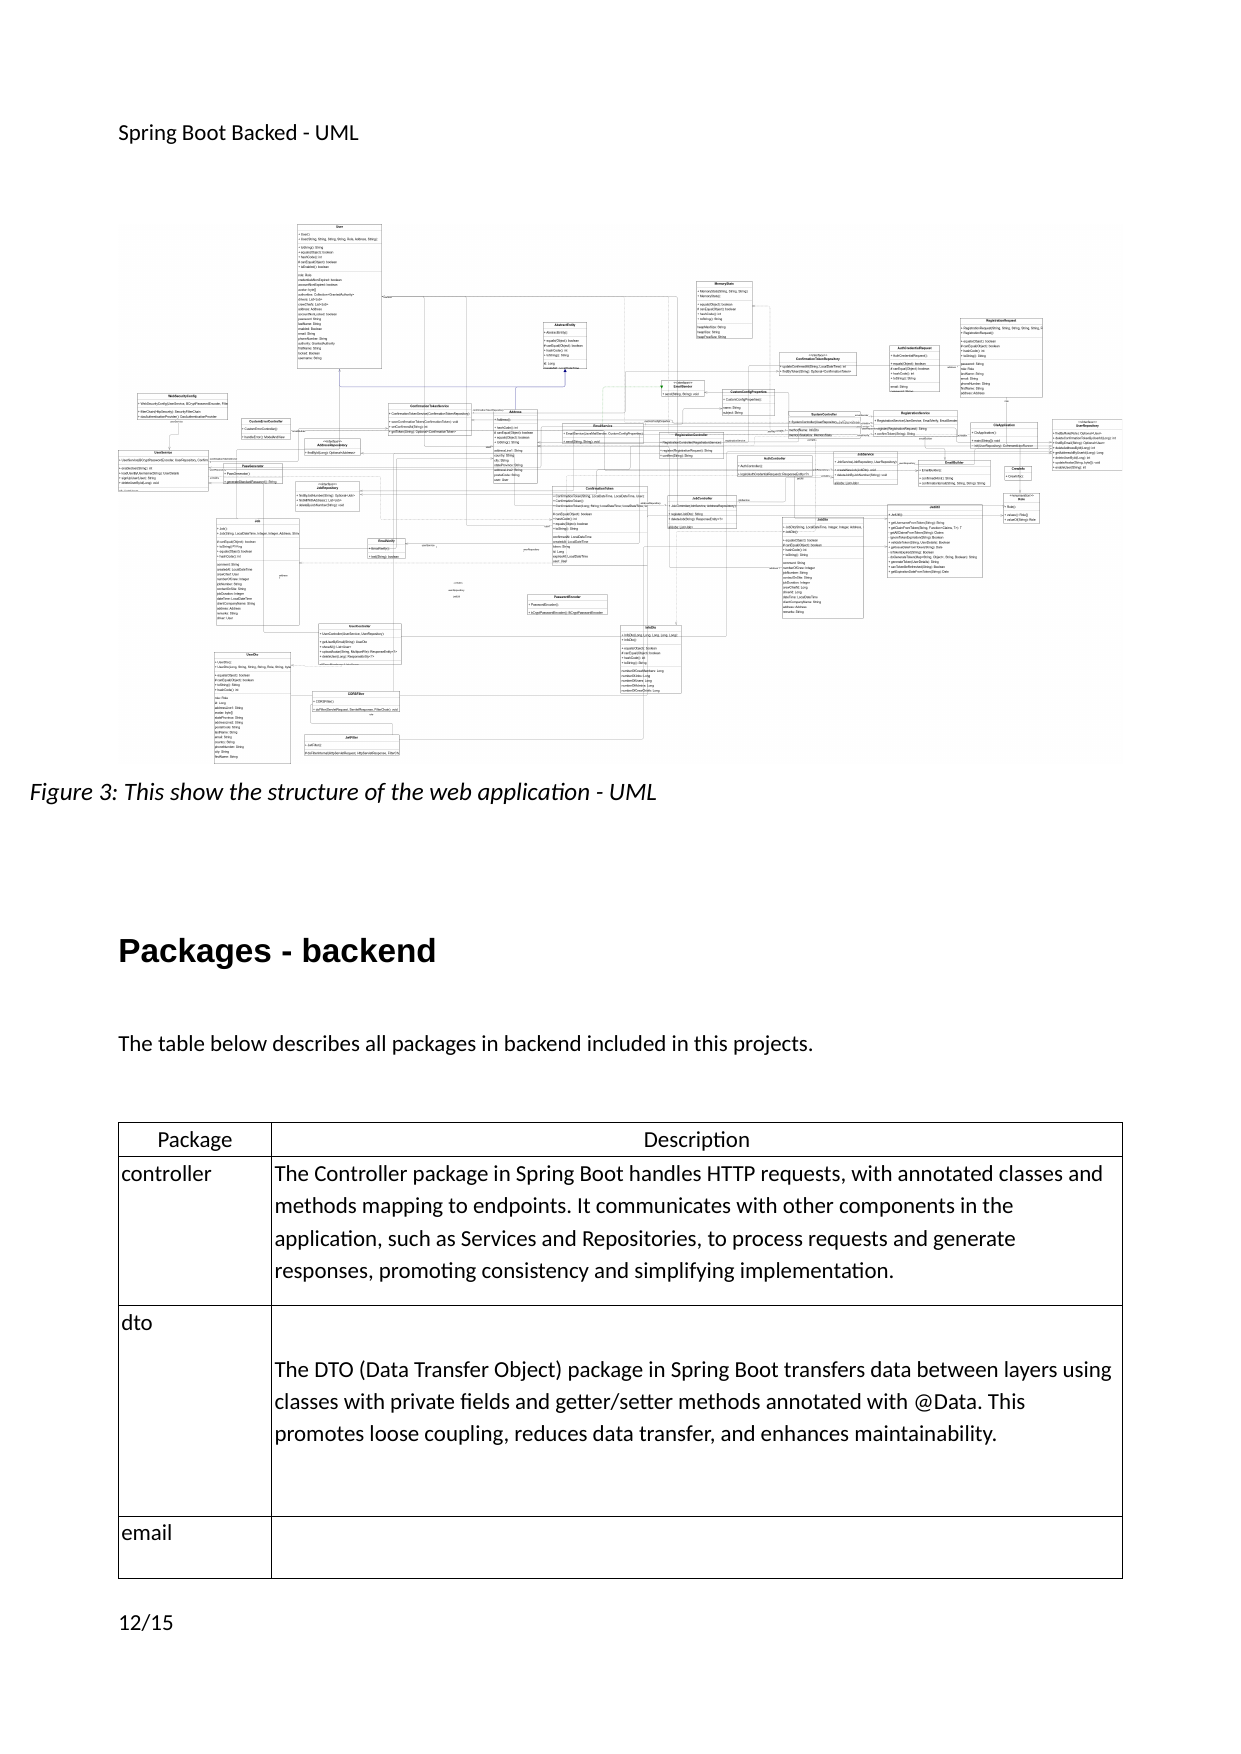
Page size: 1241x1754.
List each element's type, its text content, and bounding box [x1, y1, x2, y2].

text Figure 3: This show the structure of the web application - UML [29, 224, 1211, 807]
table_cell The Controller package in Spring Boot handles HTTP requests, with annotated classes and methods mapping to endpoints. It communicates with other components in the application, such as Services and Repositories, to process requests and generate responses, promoting consistency and simplifying implementation. [272, 1157, 1122, 1305]
text Spring Boot Backed - UML [118, 118, 1122, 146]
table_header Description [272, 1123, 1122, 1156]
table_cell dto [119, 1306, 271, 1516]
subtitle Packages - backend [118, 931, 1122, 969]
table_cell The DTO (Data Transfer Object) package in Spring Boot transfers data between layers using classes with private fields and getter/setter methods annotated with @Data. This promotes loose coupling, reduces data transfer, and enhances maintainability. [272, 1306, 1122, 1516]
table_cell email [119, 1517, 271, 1578]
table_cell controller [119, 1157, 271, 1305]
table_cell [272, 1517, 1122, 1578]
text The table below describes all packages in backend included in this projects. [118, 1029, 1122, 1057]
table_header Package [119, 1123, 271, 1156]
picture [118, 224, 1123, 764]
